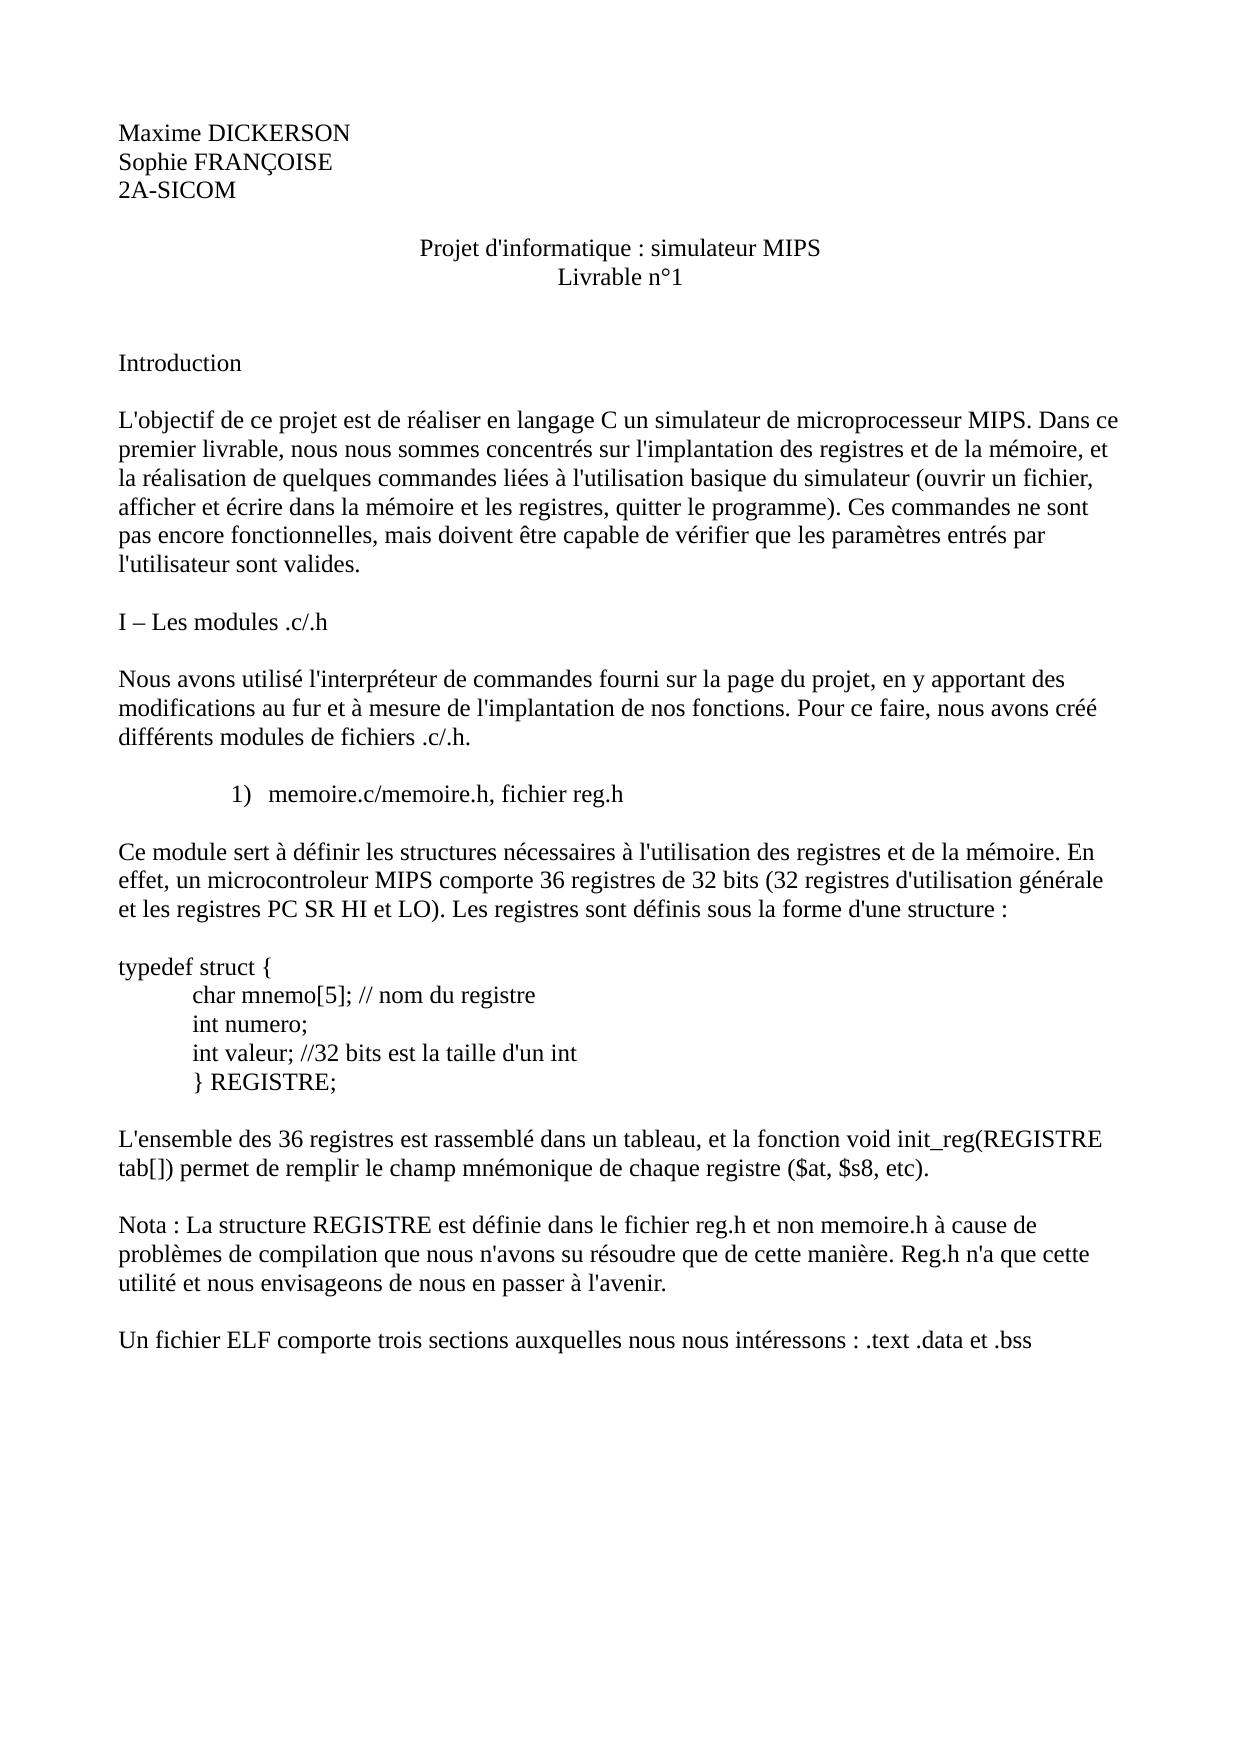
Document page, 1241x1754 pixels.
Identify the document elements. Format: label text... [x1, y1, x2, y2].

text Introduction [118, 348, 1122, 377]
text } REGISTRE; [118, 1067, 1122, 1096]
text Projet d'informatique : simulateur MIPS [118, 233, 1122, 262]
text Nota : La structure REGISTRE est définie dans le fichier reg.h et non memoire.h à cause de problèmes de compilation que nous n'avons su résoudre que de cette manière. Reg.h n'a que cette utilité et nous envisageons de nous en passer à l'avenir. [118, 1211, 1122, 1297]
text Un fichier ELF comporte trois sections auxquelles nous nous intéressons : .text .data et .bss [118, 1326, 1122, 1354]
text Nous avons utilisé l'interpréteur de commandes fourni sur la page du projet, en y apportant des modifications au fur et à mesure de l'implantation de nos fonctions. Pour ce faire, nous avons créé différents modules de fichiers .c/.h. [118, 664, 1122, 751]
text char mnemo[5]; // nom du registre [118, 981, 1122, 1009]
text L'ensemble des 36 registres est rassemblé dans un tableau, et la fonction void init_reg(REGISTRE tab[]) permet de remplir le champ mnémonique de chaque registre ($at, $s8, etc). [118, 1124, 1122, 1182]
text int numero; [118, 1009, 1122, 1038]
text Sophie FRANÇOISE [118, 147, 1122, 176]
text 2A-SICOM [118, 176, 1122, 204]
text int valeur; //32 bits est la taille d'un int [118, 1038, 1122, 1067]
text typedef struct { [118, 952, 1122, 981]
text Livrable n°1 [118, 262, 1122, 291]
text L'objectif de ce projet est de réaliser en langage C un simulateur de microprocesseur MIPS. Dans ce premier livrable, nous nous sommes concentrés sur l'implantation des registres et de la mémoire, et la réalisation de quelques commandes liées à l'utilisation basique du simulateur (ouvrir un fichier, afficher et écrire dans la mémoire et les registres, quitter le programme). Ces commandes ne sont pas encore fonctionnelles, mais doivent être capable de vérifier que les paramètres entrés par l'utilisateur sont valides. [118, 406, 1122, 578]
text Maxime DICKERSON [118, 118, 1122, 147]
text Ce module sert à définir les structures nécessaires à l'utilisation des registres et de la mémoire. En effet, un microcontroleur MIPS comporte 36 registres de 32 bits (32 registres d'utilisation générale et les registres PC SR HI et LO). Les registres sont définis sous la forme d'une structure : [118, 837, 1122, 923]
list memoire.c/memoire.h, fichier reg.h [231, 779, 1122, 808]
text I – Les modules .c/.h [118, 607, 1122, 636]
